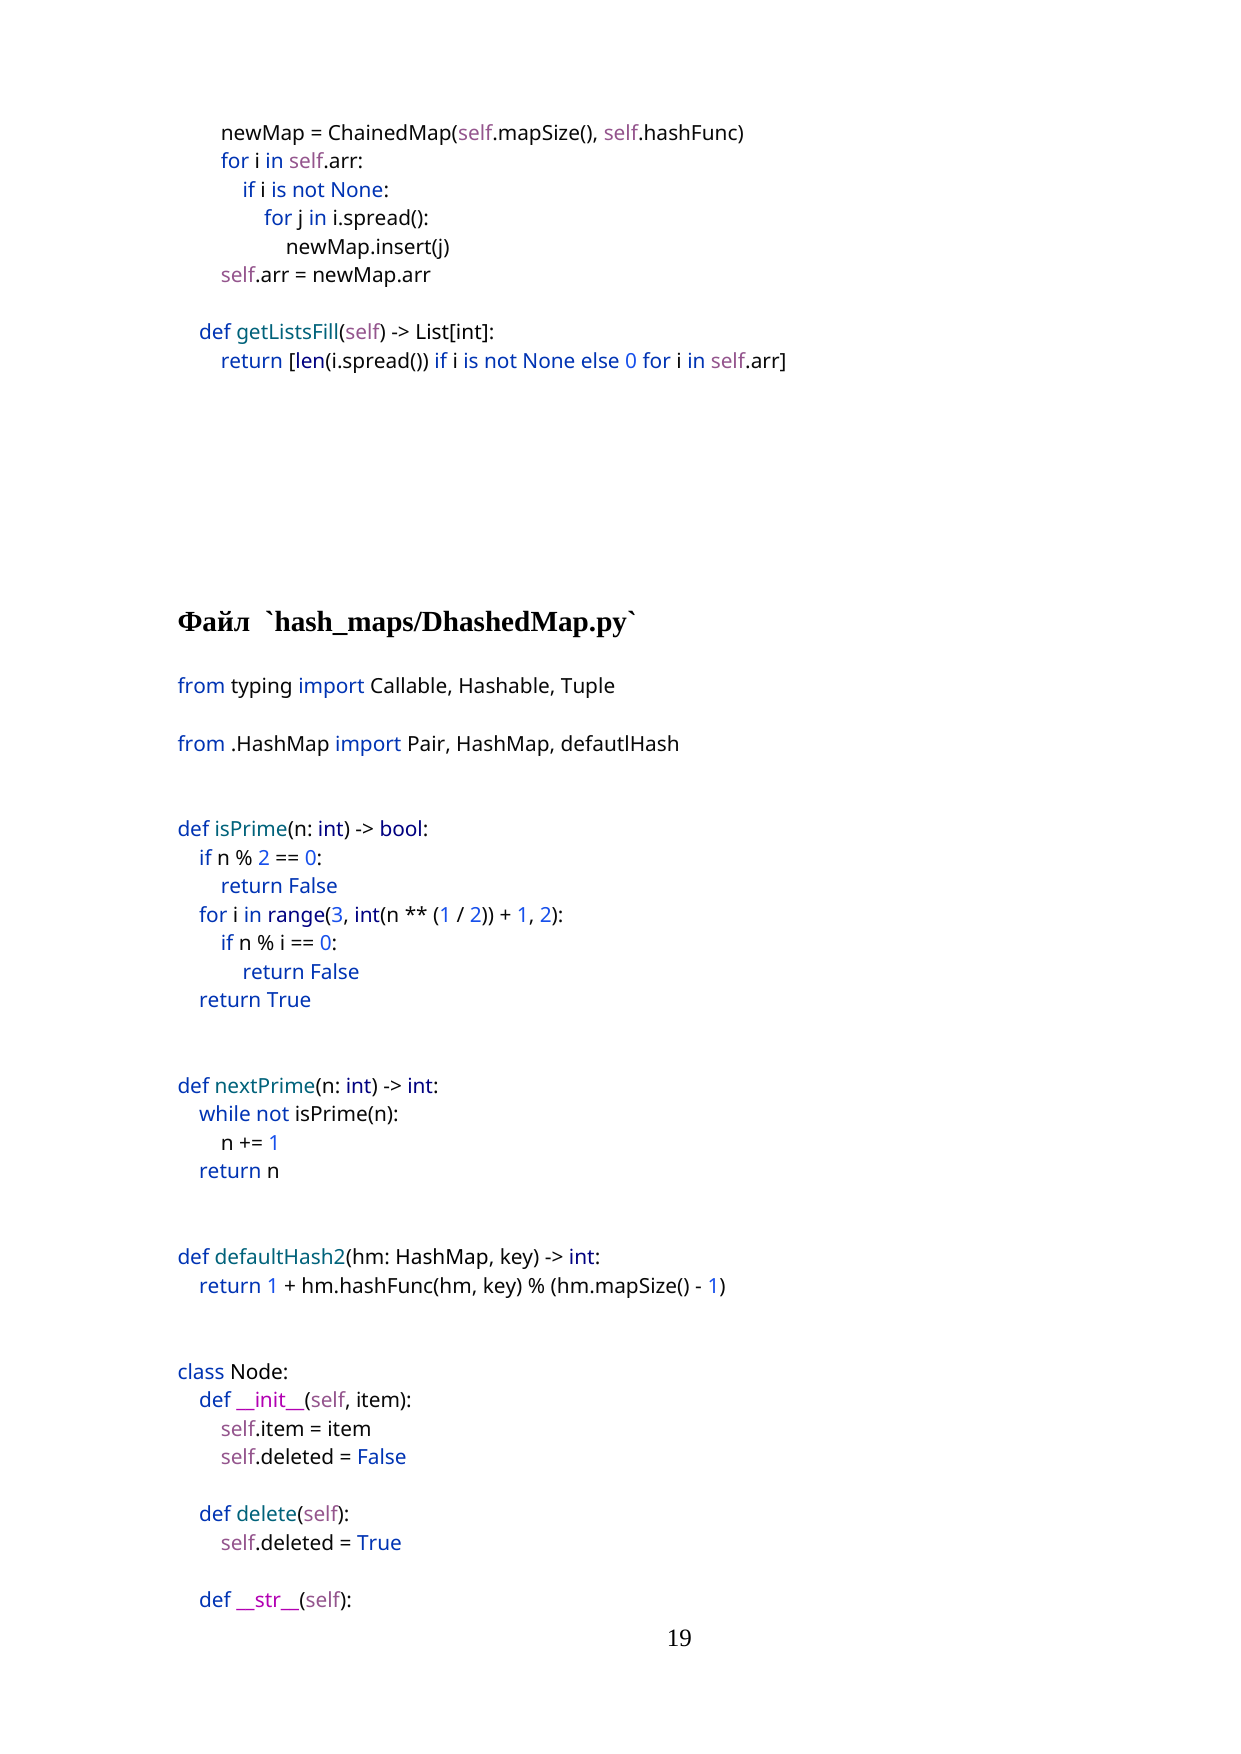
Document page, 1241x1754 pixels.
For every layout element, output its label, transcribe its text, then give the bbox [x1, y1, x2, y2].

text from typing import Callable, Hashable, Tuple from .HashMap import Pair, HashMap, defautlHash def isPrime(n: int) -> bool: if n % 2 == 0: return False for i in range(3, int(n ** (1 / 2)) + 1, 2): if n % i == 0: return False return True def nextPrime(n: int) -> int: while not isPrime(n): n += 1 return n def defaultHash2(hm: HashMap, key) -> int: return 1 + hm.hashFunc(hm, key) % (hm.mapSize() - 1) class Node: def __init__(self, item): self.item = item self.deleted = False def delete(self): self.deleted = True def __str__(self): [177, 671, 1181, 1613]
text newMap = ChainedMap(self.mapSize(), self.hashFunc) for i in self.arr: if i is not None: for j in i.spread(): newMap.insert(j) self.arr = newMap.arr def getListsFill(self) -> List[int]: return [len(i.spread()) if i is not None else 0 for i in self.arr] [177, 118, 1181, 403]
subtitle Файл `hash_maps/DhashedMap.py` [177, 604, 1181, 638]
